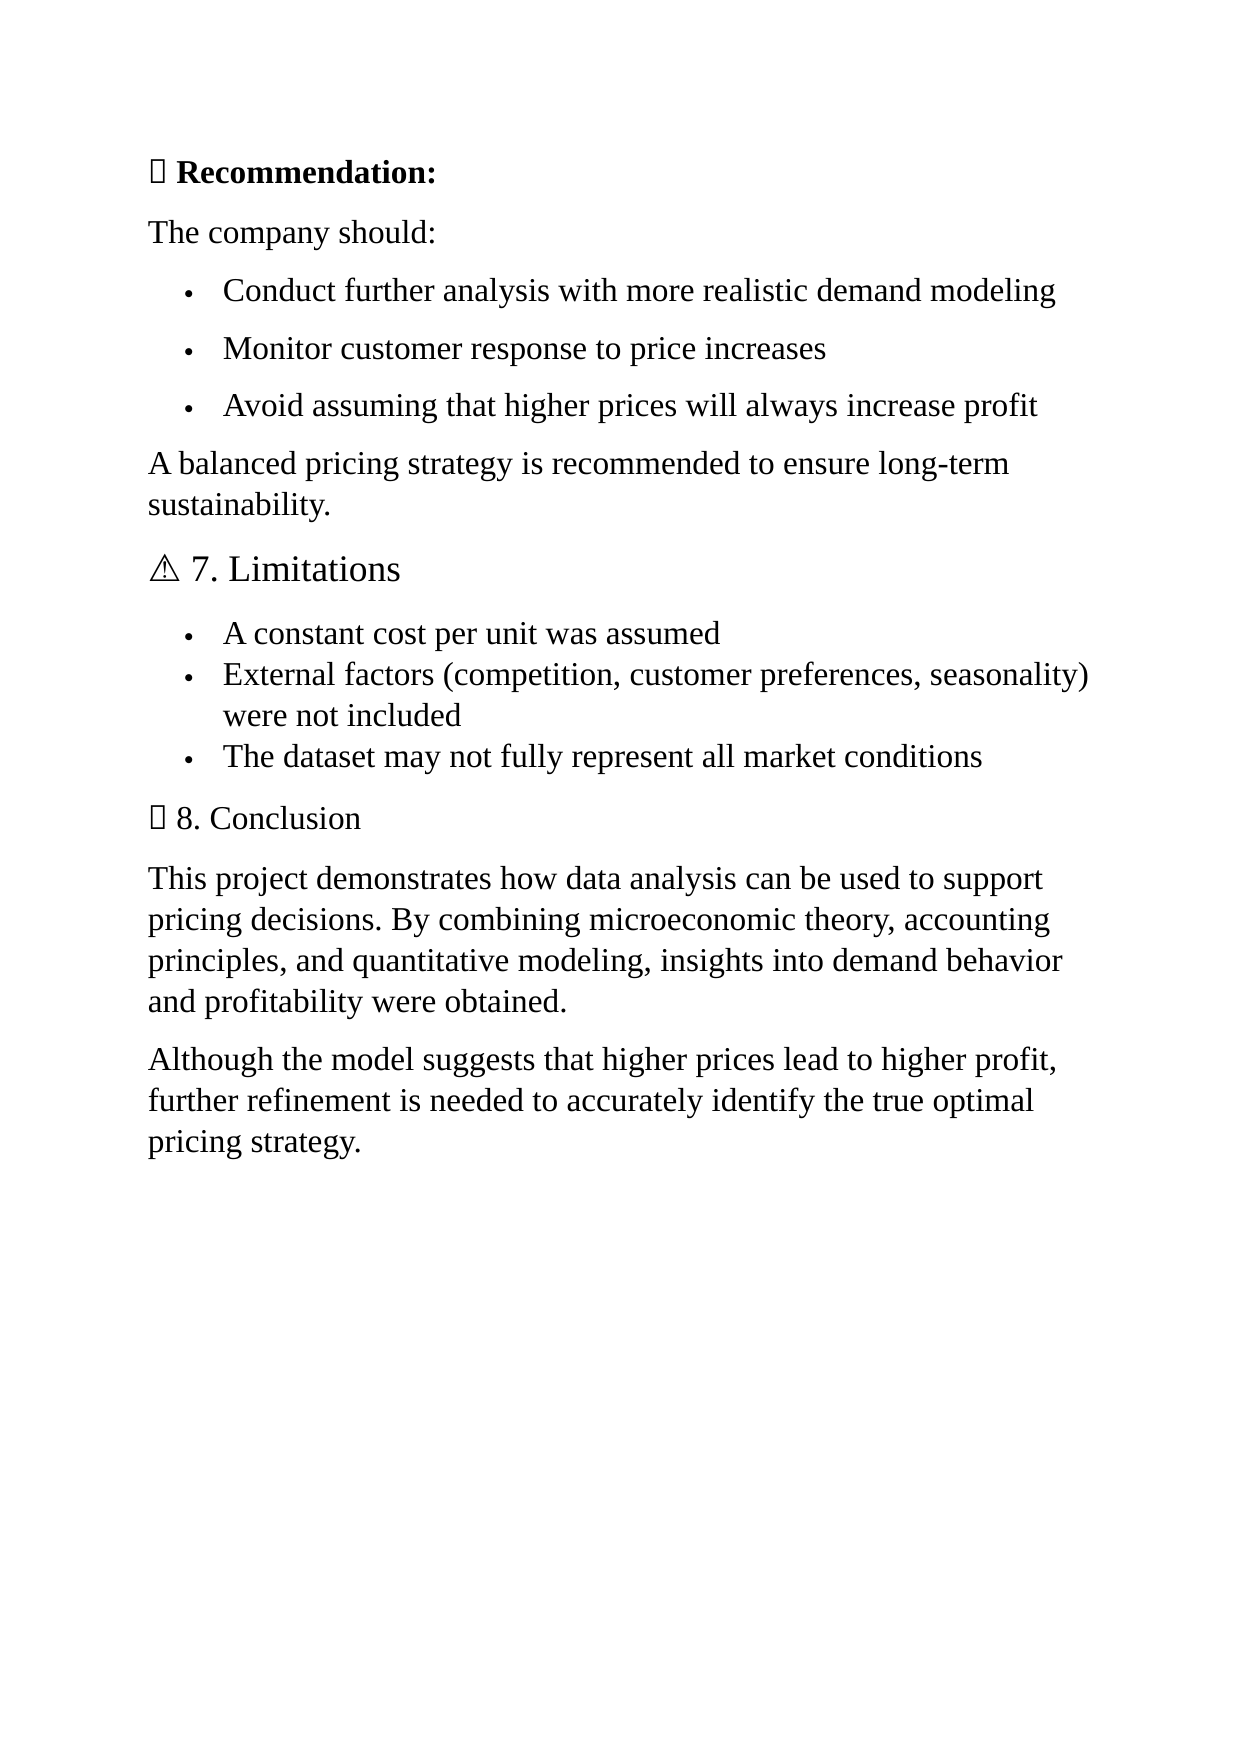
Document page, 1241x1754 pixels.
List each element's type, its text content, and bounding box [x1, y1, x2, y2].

text This project demonstrates how data analysis can be used to support pricing decisions. By combining microeconomic theory, accounting principles, and quantitative modeling, insights into demand behavior and profitability were obtained. [148, 859, 1093, 1020]
text ✅ Recommendation: [148, 148, 1093, 193]
text A balanced pricing strategy is recommended to ensure long-term sustainability. [148, 443, 1093, 522]
list External factors (competition, customer preferences, seasonality) were not included [185, 654, 1093, 733]
text ⚠️ 7. Limitations [148, 542, 1093, 593]
text The company should: [148, 213, 1093, 251]
text 🧾 8. Conclusion [148, 793, 1093, 839]
list The dataset may not fully represent all market conditions [185, 736, 1093, 774]
text Although the model suggests that higher prices lead to higher profit, further refinement is needed to accurately identify the true optimal pricing strategy. [148, 1039, 1093, 1159]
list Monitor customer response to price increases [185, 328, 1093, 366]
list A constant cost per unit was assumed [185, 613, 1093, 651]
list Conduct further analysis with more realistic demand modeling [185, 270, 1093, 309]
list Avoid assuming that higher prices will always increase profit [185, 386, 1093, 424]
